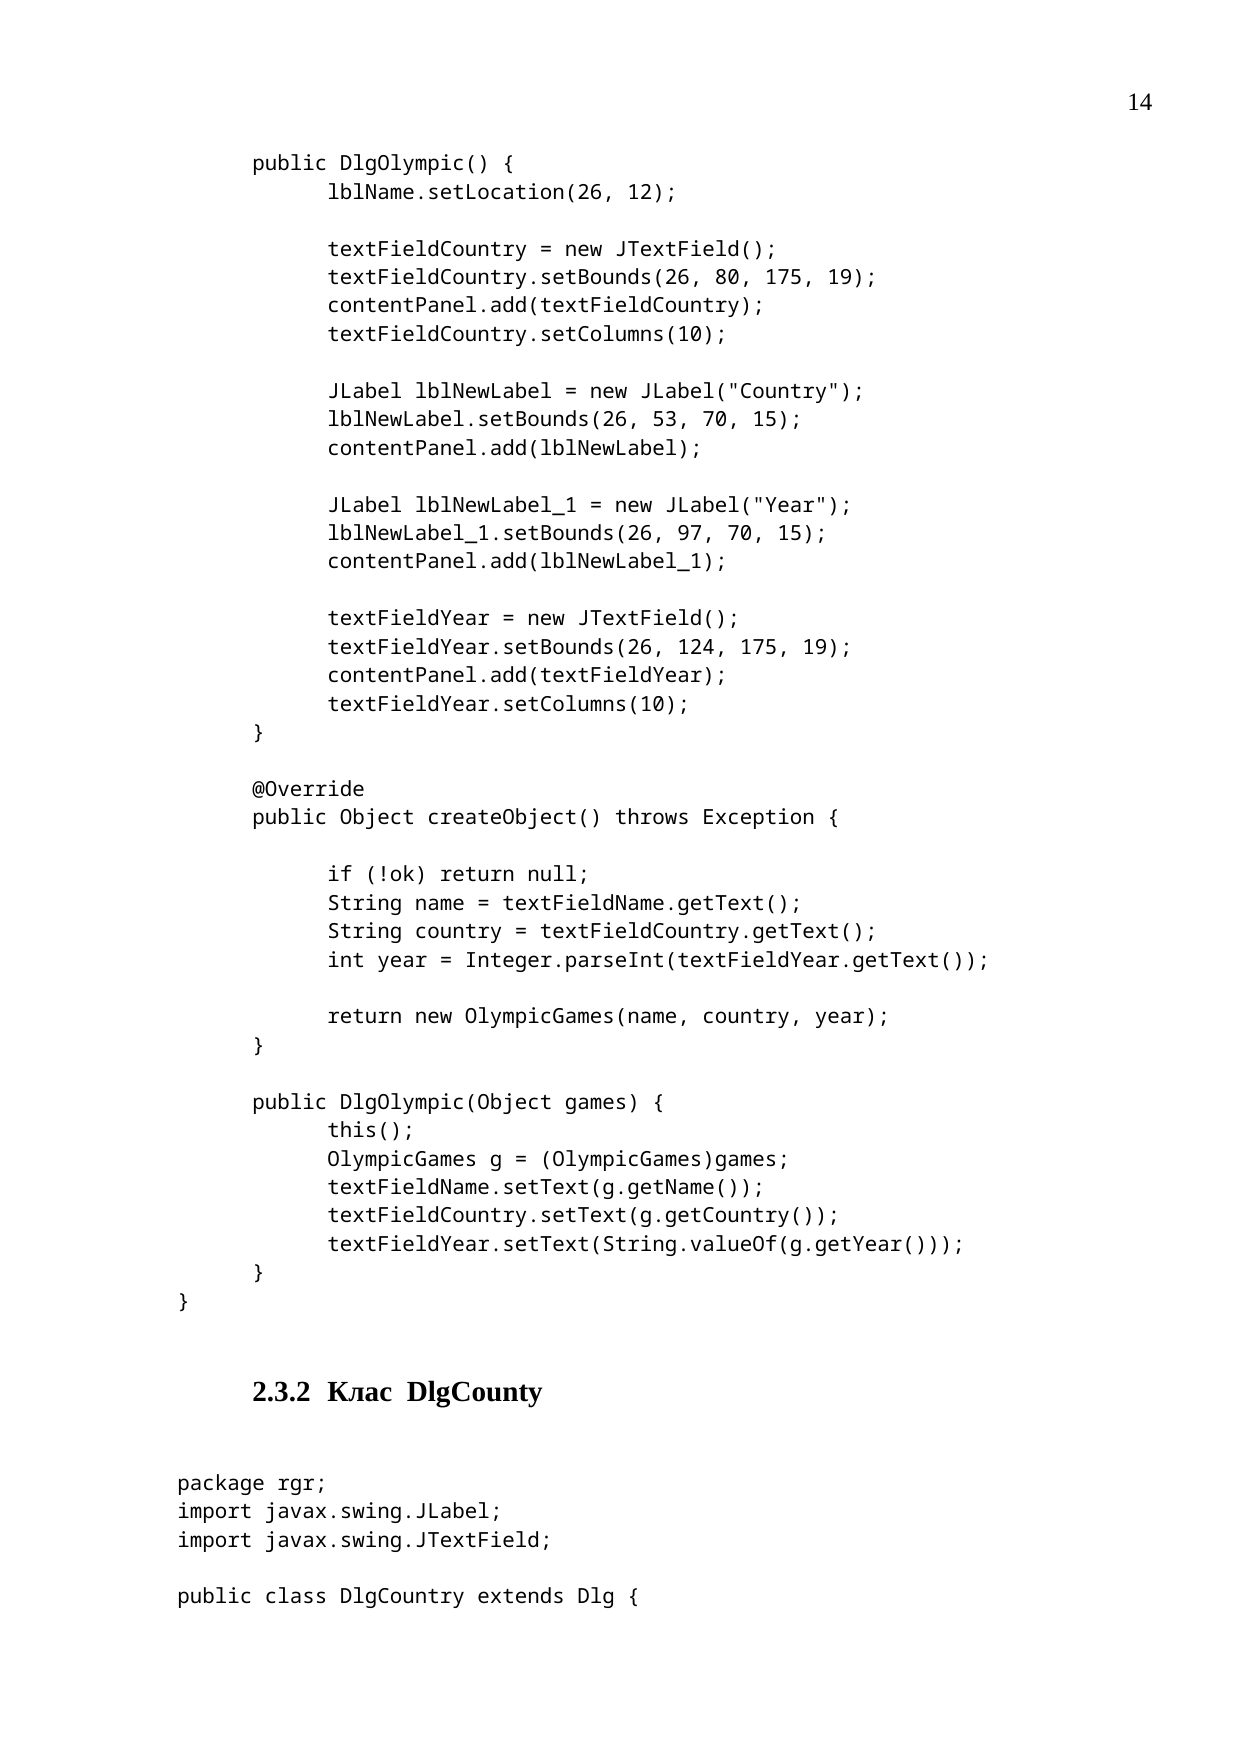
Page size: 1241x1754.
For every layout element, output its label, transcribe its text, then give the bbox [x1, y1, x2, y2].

text } [177, 1030, 1152, 1058]
subtitle Клас DlgCounty [177, 1374, 1152, 1408]
text } [177, 1286, 1152, 1314]
text lblName.setLocation(26, 12); [177, 177, 1152, 205]
text int year = Integer.parseInt(textFieldYear.getText()); [177, 945, 1152, 973]
text public DlgOlympic() { [177, 148, 1152, 177]
text textFieldYear.setBounds(26, 124, 175, 19); [177, 632, 1152, 660]
text textFieldCountry.setColumns(10); [177, 319, 1152, 347]
text contentPanel.add(lblNewLabel); [177, 433, 1152, 461]
text contentPanel.add(lblNewLabel_1); [177, 547, 1152, 575]
text lblNewLabel.setBounds(26, 53, 70, 15); [177, 404, 1152, 433]
text lblNewLabel_1.setBounds(26, 97, 70, 15); [177, 518, 1152, 547]
text textFieldName.setText(g.getName()); [177, 1172, 1152, 1201]
text if (!ok) return null; [177, 859, 1152, 888]
text String name = textFieldName.getText(); [177, 888, 1152, 916]
text @Override [177, 774, 1152, 802]
text } [177, 1257, 1152, 1286]
text JLabel lblNewLabel = new JLabel("Country"); [177, 376, 1152, 404]
text public Object createObject() throws Exception { [177, 802, 1152, 831]
text public class DlgCountry extends Dlg { [177, 1582, 1152, 1610]
text contentPanel.add(textFieldYear); [177, 660, 1152, 689]
text return new OlympicGames(name, country, year); [177, 1002, 1152, 1030]
text this(); [177, 1115, 1152, 1144]
text textFieldCountry.setText(g.getCountry()); [177, 1201, 1152, 1229]
text textFieldYear.setColumns(10); [177, 689, 1152, 717]
text JLabel lblNewLabel_1 = new JLabel("Year"); [177, 490, 1152, 518]
text textFieldCountry = new JTextField(); [177, 234, 1152, 262]
text package rgr; [177, 1468, 1152, 1496]
text textFieldYear = new JTextField(); [177, 603, 1152, 632]
text String country = textFieldCountry.getText(); [177, 916, 1152, 945]
text import javax.swing.JLabel; [177, 1496, 1152, 1525]
text import javax.swing.JTextField; [177, 1525, 1152, 1553]
text contentPanel.add(textFieldCountry); [177, 291, 1152, 319]
text OlympicGames g = (OlympicGames)games; [177, 1144, 1152, 1172]
text textFieldYear.setText(String.valueOf(g.getYear())); [177, 1229, 1152, 1257]
text textFieldCountry.setBounds(26, 80, 175, 19); [177, 262, 1152, 291]
text public DlgOlympic(Object games) { [177, 1087, 1152, 1115]
text } [177, 717, 1152, 746]
